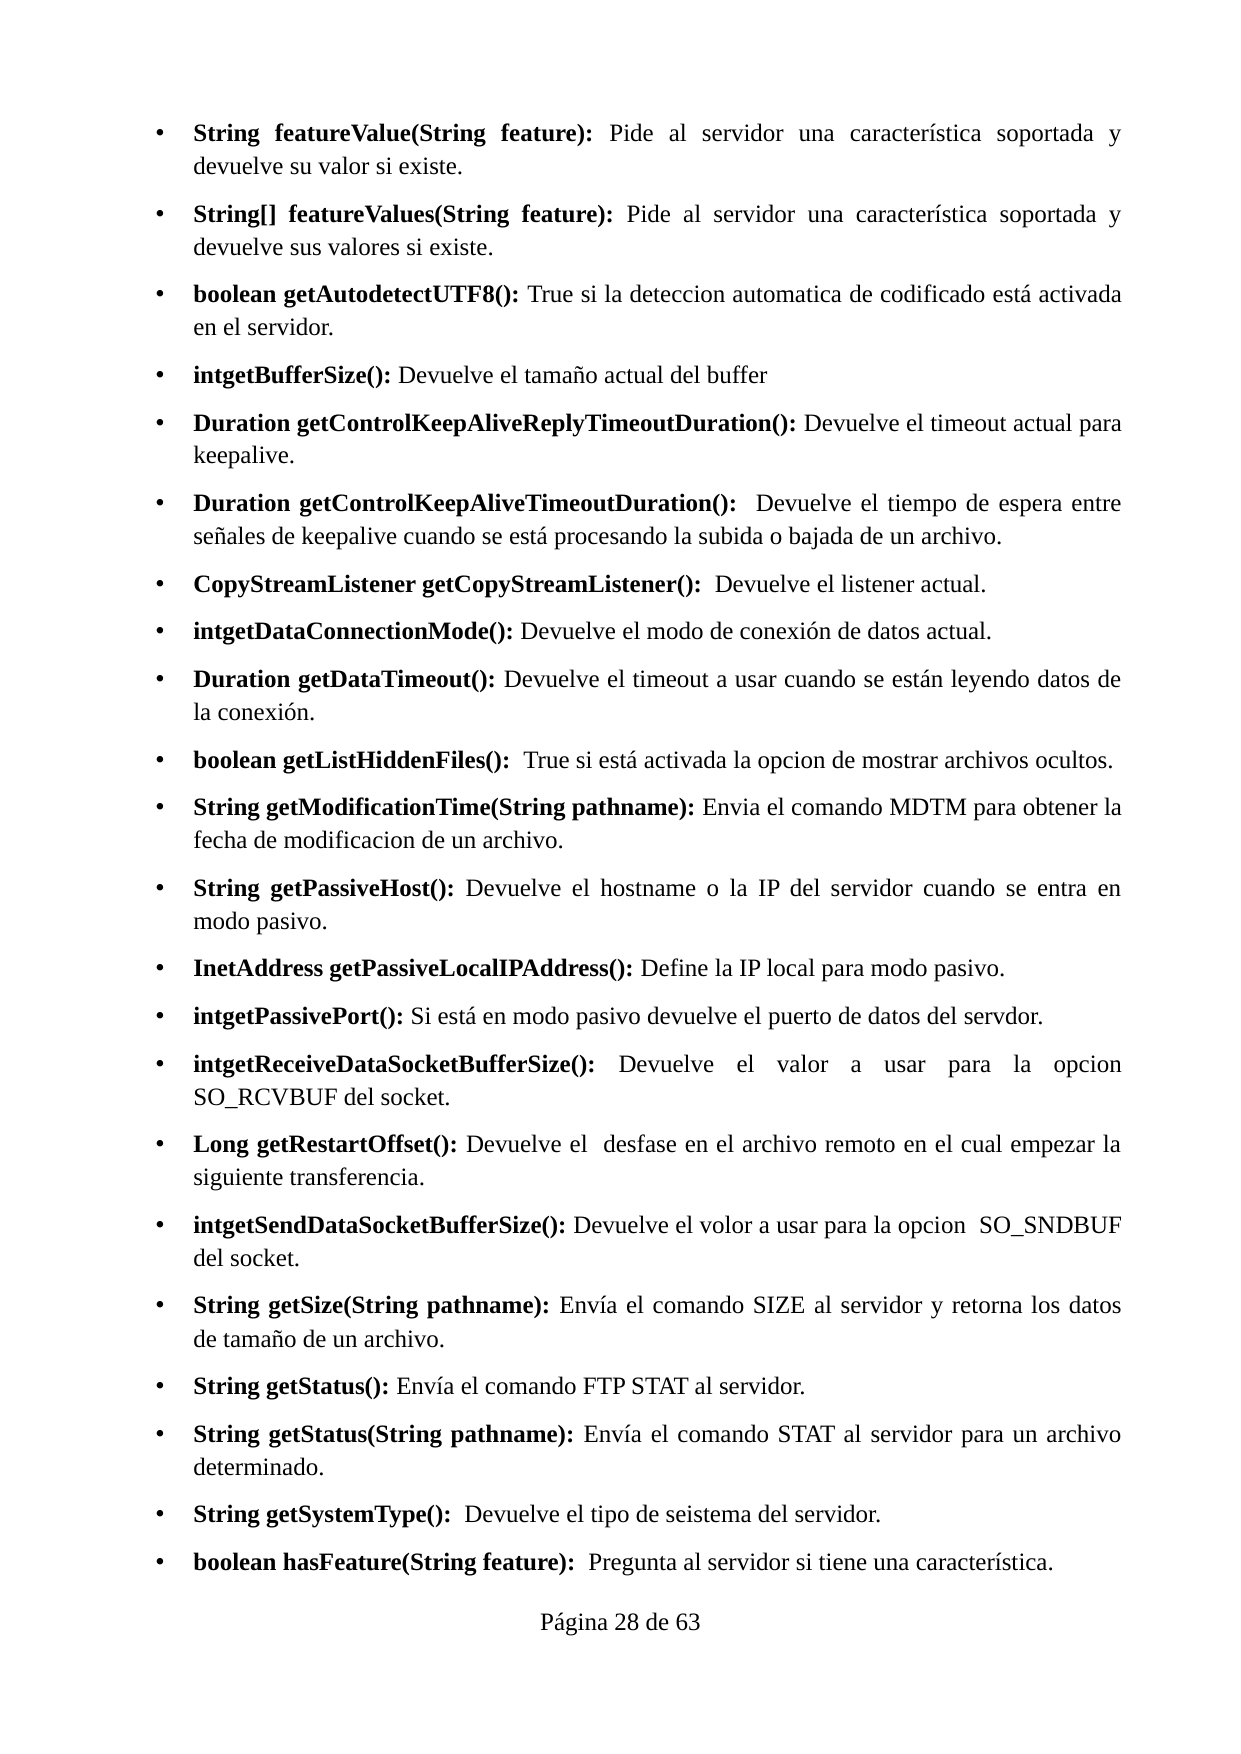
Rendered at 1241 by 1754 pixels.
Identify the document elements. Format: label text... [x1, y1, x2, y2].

list intgetSendDataSocketBufferSize(): Devuelve el volor a usar para la opcion SO_SNDBUF del socket. [156, 1210, 1122, 1272]
list CopyStreamListener getCopyStreamListener(): Devuelve el listener actual. [156, 569, 1122, 598]
list boolean getListHiddenFiles(): True si está activada la opcion de mostrar archivos ocultos. [156, 745, 1122, 773]
list Duration getControlKeepAliveReplyTimeoutDuration(): Devuelve el timeout actual para keepalive. [156, 408, 1122, 469]
list boolean hasFeature(String feature): Pregunta al servidor si tiene una característica. [156, 1547, 1122, 1576]
list Duration getControlKeepAliveTimeoutDuration(): Devuelve el tiempo de espera entre señales de keepalive cuando se está procesando la subida o bajada de un archivo. [156, 488, 1122, 550]
list String getStatus(String pathname): Envía el comando STAT al servidor para un archivo determinado. [156, 1419, 1122, 1481]
list String getSystemType(): Devuelve el tipo de seistema del servidor. [156, 1499, 1122, 1528]
list Duration getDataTimeout(): Devuelve el timeout a usar cuando se están leyendo datos de la conexión. [156, 664, 1122, 726]
list String[] featureValues(String feature): Pide al servidor una característica soportada y devuelve sus valores si existe. [156, 199, 1122, 261]
list boolean getAutodetectUTF8(): True si la deteccion automatica de codificado está activada en el servidor. [156, 279, 1122, 341]
list intgetPassivePort(): Si está en modo pasivo devuelve el puerto de datos del servdor. [156, 1001, 1122, 1030]
list Long getRestartOffset(): Devuelve el desfase en el archivo remoto en el cual empezar la siguiente transferencia. [156, 1129, 1122, 1191]
list intgetBufferSize(): Devuelve el tamaño actual del buffer [156, 360, 1122, 389]
list InetAddress getPassiveLocalIPAddress(): Define la IP local para modo pasivo. [156, 953, 1122, 982]
list intgetDataConnectionMode(): Devuelve el modo de conexión de datos actual. [156, 616, 1122, 645]
list String getSize(String pathname): Envía el comando SIZE al servidor y retorna los datos de tamaño de un archivo. [156, 1291, 1122, 1352]
list String getStatus(): Envía el comando FTP STAT al servidor. [156, 1371, 1122, 1400]
list intgetReceiveDataSocketBufferSize(): Devuelve el valor a usar para la opcion SO_RCVBUF del socket. [156, 1049, 1122, 1111]
list String featureValue(String feature): Pide al servidor una característica soportada y devuelve su valor si existe. [156, 118, 1122, 180]
list String getPassiveHost(): Devuelve el hostname o la IP del servidor cuando se entra en modo pasivo. [156, 873, 1122, 935]
list String getModificationTime(String pathname): Envia el comando MDTM para obtener la fecha de modificacion de un archivo. [156, 792, 1122, 854]
